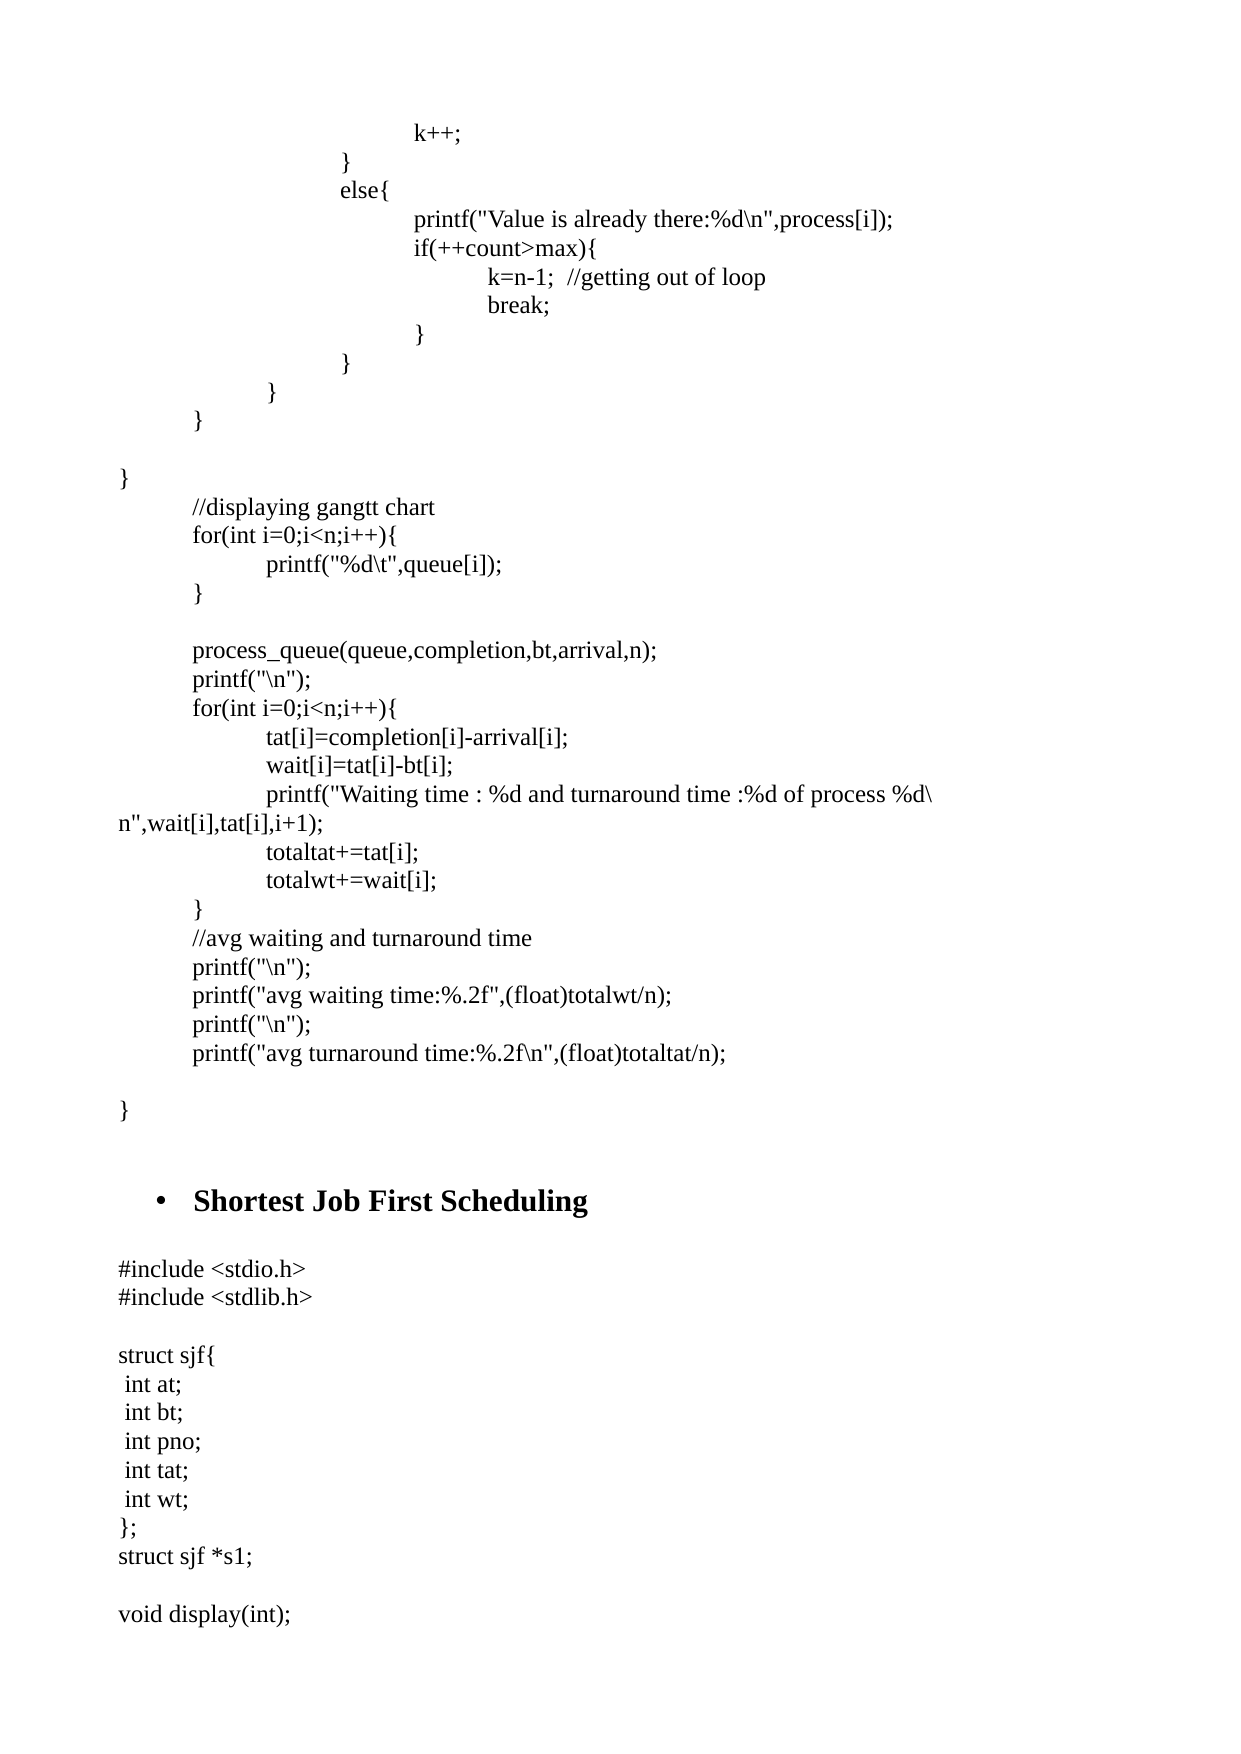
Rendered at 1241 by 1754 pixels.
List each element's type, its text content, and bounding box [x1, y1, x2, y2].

text else{ [118, 176, 1122, 204]
text break; [118, 291, 1122, 319]
text } [118, 319, 1122, 348]
text k=n-1; //getting out of loop [118, 262, 1122, 291]
text int wt; [118, 1484, 1122, 1512]
text k++; [118, 118, 1122, 147]
text if(++count>max){ [118, 233, 1122, 262]
text #include <stdlib.h> [118, 1282, 1122, 1311]
text } [118, 463, 1122, 492]
text totaltat+=tat[i]; [118, 837, 1122, 866]
text //avg waiting and turnaround time [118, 923, 1122, 952]
text } [118, 406, 1122, 434]
text struct sjf{ [118, 1340, 1122, 1369]
text printf("Waiting time : %d and turnaround time :%d of process %d\n",wait[i],tat[i],i+1); [118, 779, 1122, 837]
list Shortest Job First Scheduling [156, 1182, 1122, 1218]
text int at; [118, 1369, 1122, 1397]
text int tat; [118, 1455, 1122, 1484]
text } [118, 147, 1122, 176]
text } [118, 1096, 1122, 1124]
text tat[i]=completion[i]-arrival[i]; [118, 722, 1122, 751]
text printf("\n"); [118, 664, 1122, 693]
text printf("\n"); [118, 1009, 1122, 1038]
text } [118, 348, 1122, 377]
text wait[i]=tat[i]-bt[i]; [118, 751, 1122, 779]
text } [118, 578, 1122, 607]
text printf("\n"); [118, 952, 1122, 981]
text printf("avg waiting time:%.2f",(float)totalwt/n); [118, 981, 1122, 1009]
text printf("avg turnaround time:%.2f\n",(float)totaltat/n); [118, 1038, 1122, 1067]
text } [118, 377, 1122, 406]
text #include <stdio.h> [118, 1254, 1122, 1282]
text int bt; [118, 1397, 1122, 1426]
text //displaying gangtt chart [118, 492, 1122, 521]
text printf("%d\t",queue[i]); [118, 549, 1122, 578]
text printf("Value is already there:%d\n",process[i]); [118, 204, 1122, 233]
text totalwt+=wait[i]; [118, 866, 1122, 894]
text for(int i=0;i<n;i++){ [118, 521, 1122, 549]
text int pno; [118, 1426, 1122, 1455]
text process_queue(queue,completion,bt,arrival,n); [118, 636, 1122, 664]
text for(int i=0;i<n;i++){ [118, 693, 1122, 722]
text struct sjf *s1; [118, 1541, 1122, 1570]
text void display(int); [118, 1599, 1122, 1627]
text }; [118, 1512, 1122, 1541]
text } [118, 894, 1122, 923]
